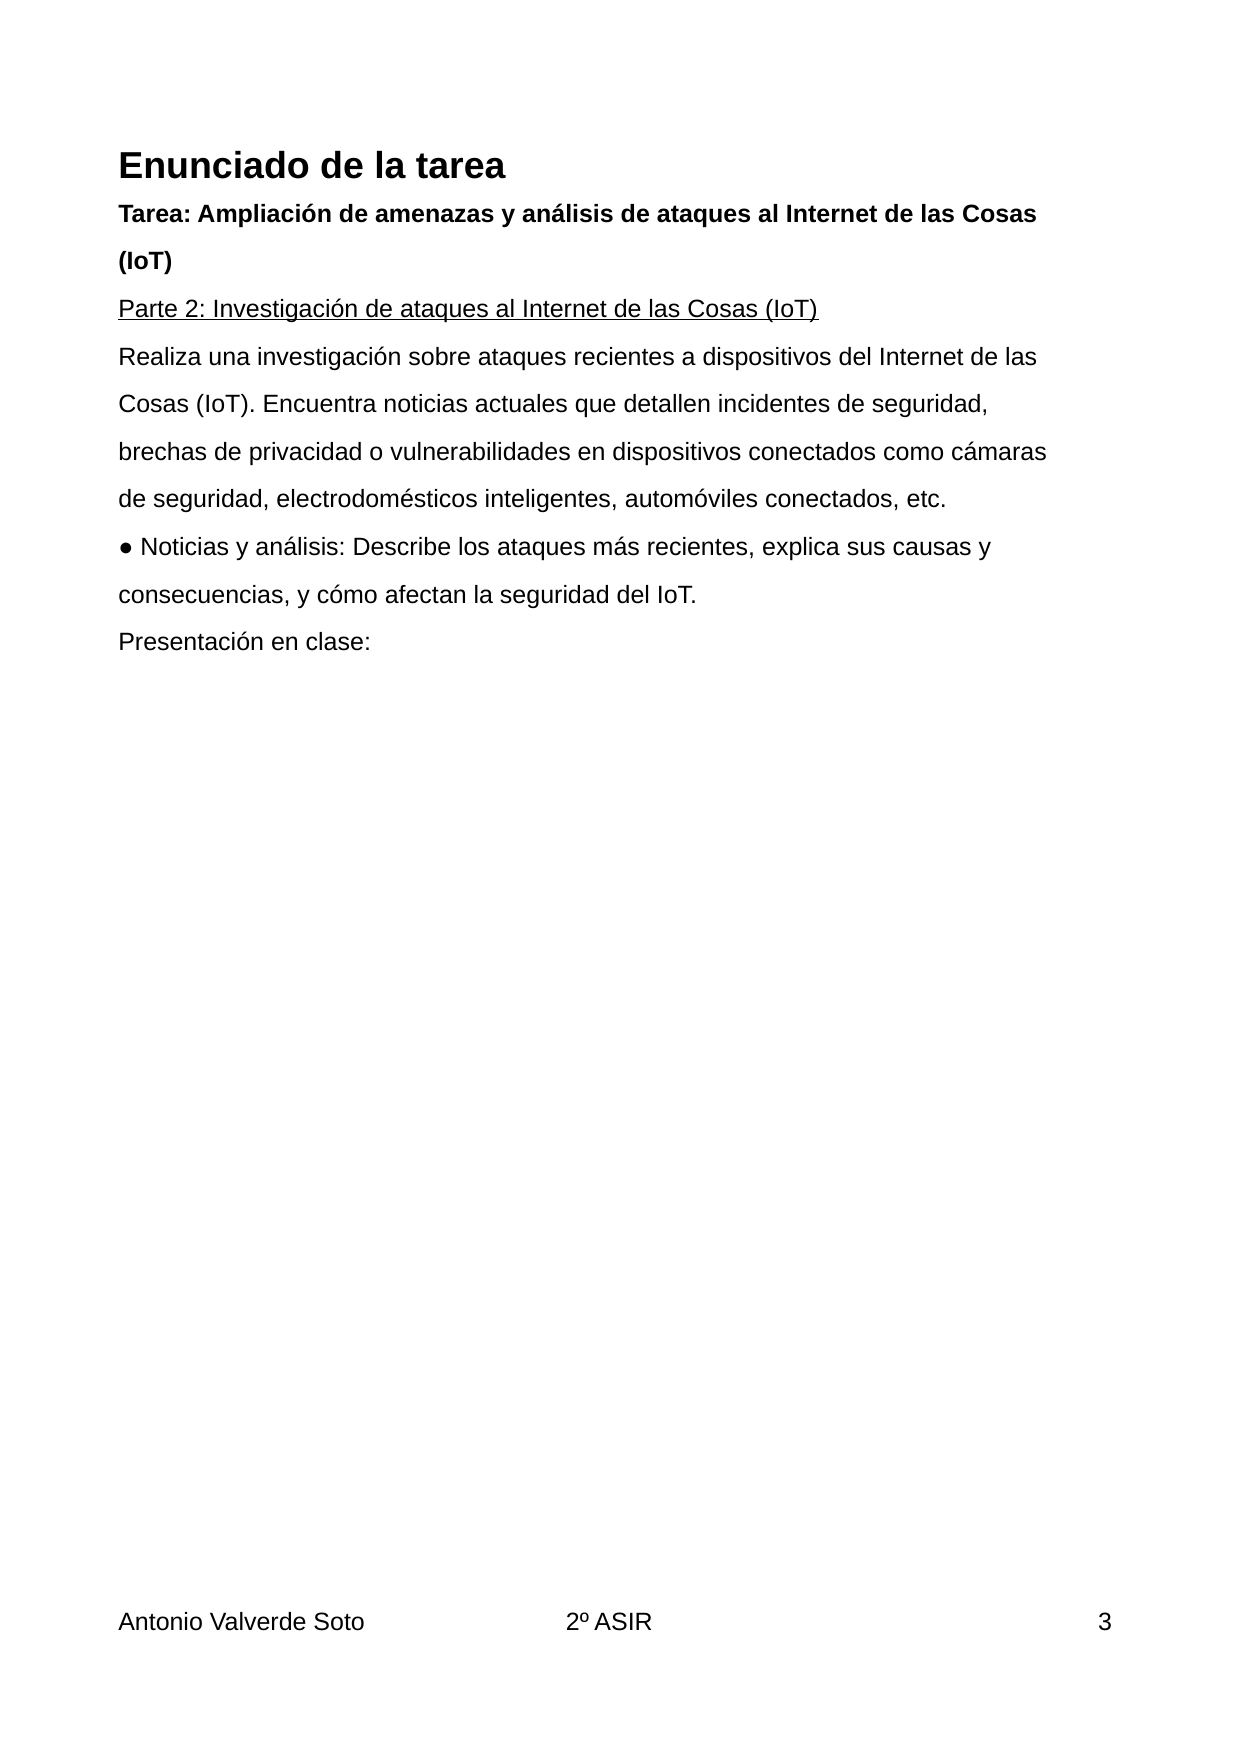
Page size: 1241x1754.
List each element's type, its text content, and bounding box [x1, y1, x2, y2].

text brechas de privacidad o vulnerabilidades en dispositivos conectados como cámaras [118, 437, 1122, 466]
text Realiza una investigación sobre ataques recientes a dispositivos del Internet de las [118, 342, 1122, 370]
text Presentación en clase: [118, 627, 1122, 656]
text Parte 2: Investigación de ataques al Internet de las Cosas (IoT) [118, 294, 1122, 323]
text (IoT) [118, 246, 1122, 275]
subtitle Enunciado de la tarea [118, 143, 1122, 186]
text Cosas (IoT). Encuentra noticias actuales que detallen incidentes de seguridad, [118, 389, 1122, 418]
text consecuencias, y cómo afectan la seguridad del IoT. [118, 579, 1122, 608]
text Tarea: Ampliación de amenazas y análisis de ataques al Internet de las Cosas [118, 199, 1122, 227]
text ● Noticias y análisis: Describe los ataques más recientes, explica sus causas y [118, 532, 1122, 561]
text de seguridad, electrodomésticos inteligentes, automóviles conectados, etc. [118, 484, 1122, 513]
